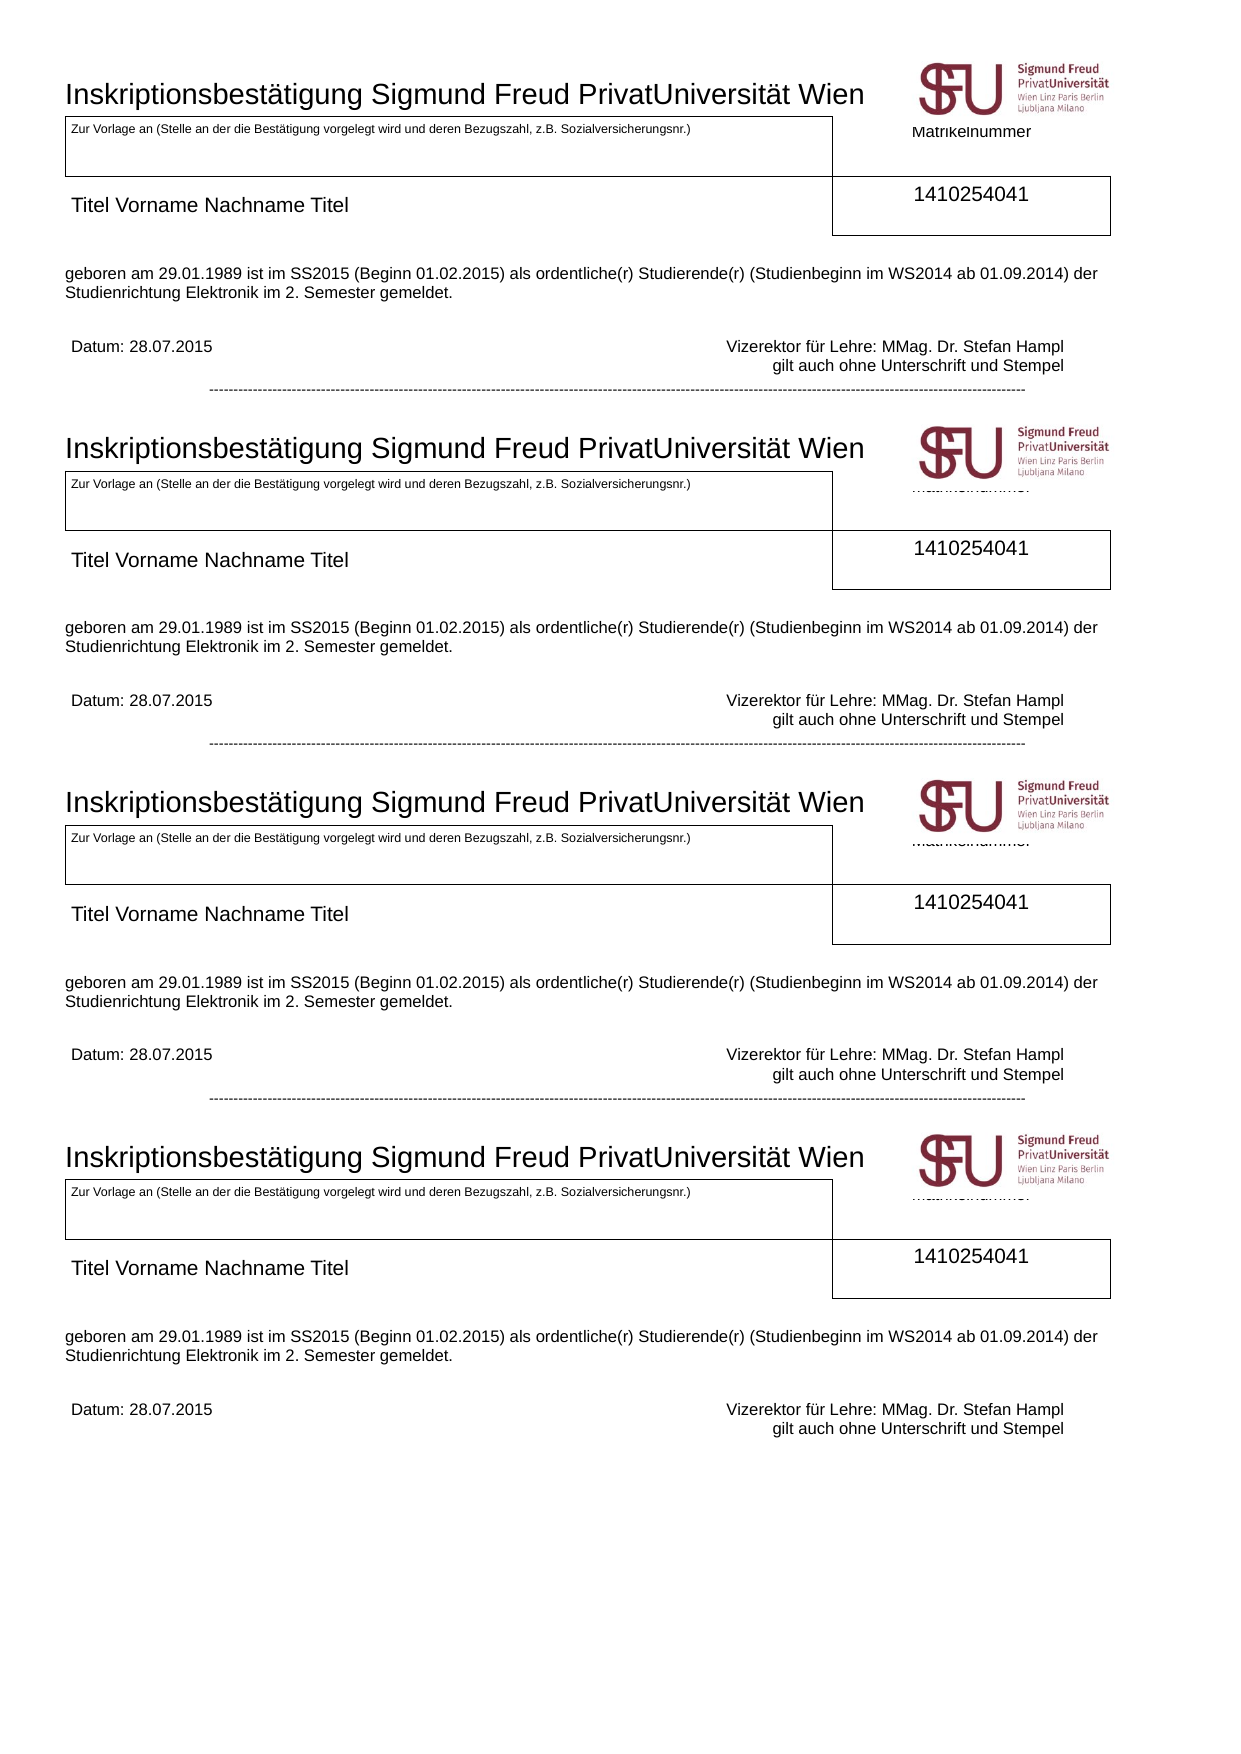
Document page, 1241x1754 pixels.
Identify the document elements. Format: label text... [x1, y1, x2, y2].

table_header Datum: 28.07.2015 [65, 1040, 532, 1089]
table_cell Titel Vorname Nachname Titel [65, 531, 832, 589]
picture [910, 413, 1122, 491]
table_header Vizerektor für Lehre: MMag. Dr. Stefan Hampl gilt auch ohne Unterschrift und Stempel [532, 685, 1070, 735]
table_header Vizerektor für Lehre: MMag. Dr. Stefan Hampl gilt auch ohne Unterschrift und Stempel [532, 1394, 1070, 1443]
table_header Matrikelnummer [833, 825, 1110, 884]
text geboren am 29.01.1989 ist im SS2015 (Beginn 01.02.2015) als ordentliche(r) Studierende(r) (Studienbeginn im WS2014 ab 01.09.2014) der Studienrichtung Elektronik im 2. Semester gemeldet. [65, 589, 1169, 656]
text ------------------------------------------------------------------------------------------------------------------------------------------------------------------------ [65, 381, 1169, 397]
text ------------------------------------------------------------------------------------------------------------------------------------------------------------------------ [65, 1089, 1169, 1106]
table_cell Titel Vorname Nachname Titel [65, 885, 832, 943]
table_header Matrikelnummer [833, 116, 1110, 176]
table_cell Titel Vorname Nachname Titel [65, 177, 832, 235]
table_header Zur Vorlage an (Stelle an der die Bestätigung vorgelegt wird und deren Bezugszahl, z.B. Sozialversicherungsnr.) [66, 826, 832, 884]
table_header Datum: 28.07.2015 [65, 1394, 532, 1443]
text geboren am 29.01.1989 ist im SS2015 (Beginn 01.02.2015) als ordentliche(r) Studierende(r) (Studienbeginn im WS2014 ab 01.09.2014) der Studienrichtung Elektronik im 2. Semester gemeldet. [65, 1298, 1169, 1365]
table_header Matrikelnummer [833, 1179, 1110, 1238]
text geboren am 29.01.1989 ist im SS2015 (Beginn 01.02.2015) als ordentliche(r) Studierende(r) (Studienbeginn im WS2014 ab 01.09.2014) der Studienrichtung Elektronik im 2. Semester gemeldet. [65, 235, 1169, 302]
table_header Vizerektor für Lehre: MMag. Dr. Stefan Hampl gilt auch ohne Unterschrift und Stempel [532, 1040, 1070, 1089]
picture [910, 767, 1122, 844]
table_cell Titel Vorname Nachname Titel [65, 1240, 832, 1298]
table_header Matrikelnummer [833, 471, 1110, 530]
table_cell 1410254041 [833, 1240, 1110, 1298]
table_header Vizerektor für Lehre: MMag. Dr. Stefan Hampl gilt auch ohne Unterschrift und Stempel [532, 331, 1070, 381]
text geboren am 29.01.1989 ist im SS2015 (Beginn 01.02.2015) als ordentliche(r) Studierende(r) (Studienbeginn im WS2014 ab 01.09.2014) der Studienrichtung Elektronik im 2. Semester gemeldet. [65, 944, 1169, 1011]
picture [910, 1121, 1122, 1199]
table_header Zur Vorlage an (Stelle an der die Bestätigung vorgelegt wird und deren Bezugszahl, z.B. Sozialversicherungsnr.) [66, 472, 832, 530]
table_cell 1410254041 [833, 531, 1110, 589]
picture [910, 50, 1122, 127]
table_header Datum: 28.07.2015 [65, 331, 532, 381]
text Inskriptionsbestätigung Sigmund Freud PrivatUniversität Wien [65, 752, 1169, 819]
text ------------------------------------------------------------------------------------------------------------------------------------------------------------------------ [65, 735, 1169, 752]
table_header Datum: 28.07.2015 [65, 685, 532, 735]
table_cell 1410254041 [833, 177, 1110, 235]
text Inskriptionsbestätigung Sigmund Freud PrivatUniversität Wien [65, 397, 1169, 464]
table_header Zur Vorlage an (Stelle an der die Bestätigung vorgelegt wird und deren Bezugszahl, z.B. Sozialversicherungsnr.) [66, 117, 832, 176]
text Inskriptionsbestätigung Sigmund Freud PrivatUniversität Wien [65, 77, 910, 110]
text [1122, 77, 1169, 110]
table_cell 1410254041 [833, 885, 1110, 943]
table_header Zur Vorlage an (Stelle an der die Bestätigung vorgelegt wird und deren Bezugszahl, z.B. Sozialversicherungsnr.) [66, 1180, 832, 1238]
text Inskriptionsbestätigung Sigmund Freud PrivatUniversität Wien [65, 1106, 1169, 1173]
